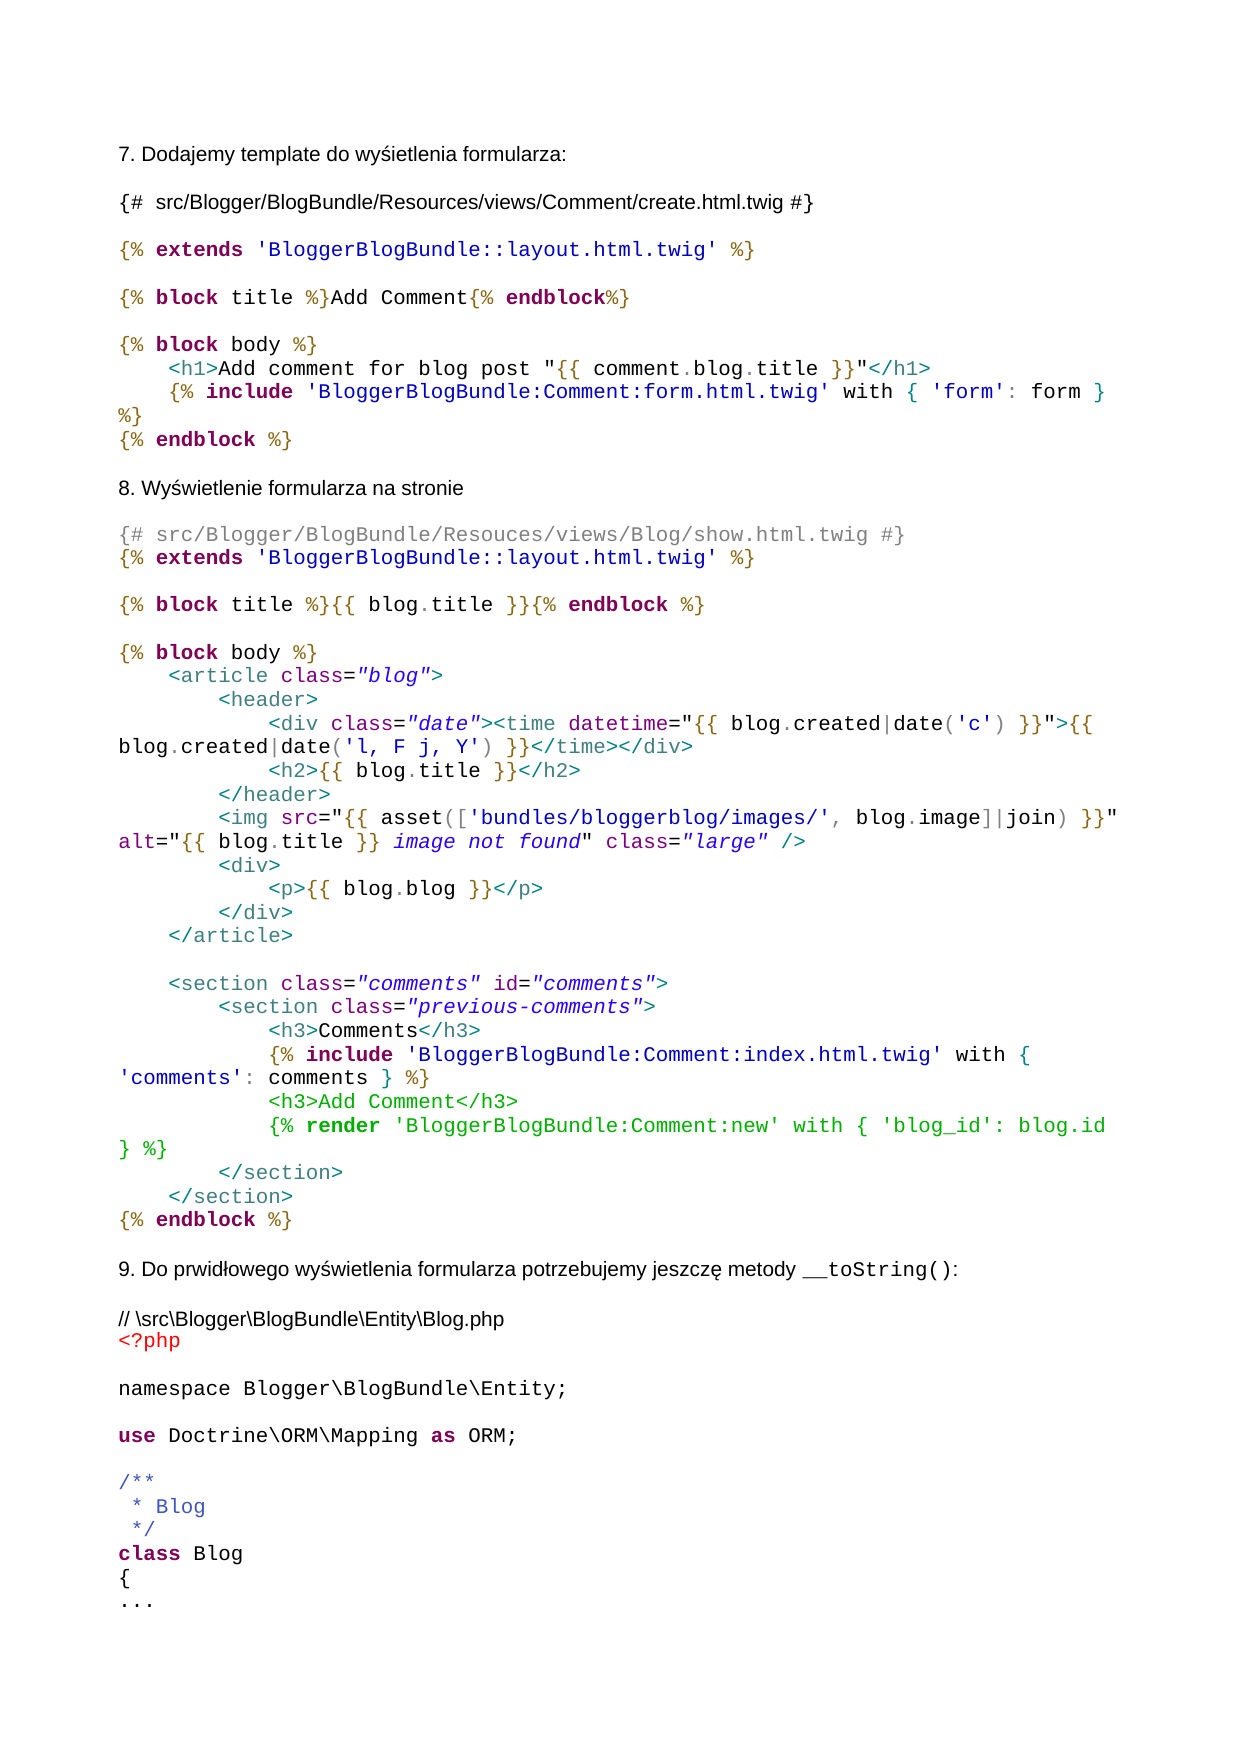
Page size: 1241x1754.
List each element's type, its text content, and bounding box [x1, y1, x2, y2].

text <header> [118, 689, 1122, 713]
text 7. Dodajemy template do wyśietlenia formularza: [118, 142, 1122, 166]
text {# src/Blogger/BlogBundle/Resources/views/Comment/create.html.twig #} [118, 190, 1122, 216]
text </section> [118, 1186, 1122, 1209]
text 8. Wyświetlenie formularza na stronie [118, 476, 1122, 500]
text {% extends 'BloggerBlogBundle::layout.html.twig' %} [118, 547, 1122, 571]
text {# src/Blogger/BlogBundle/Resouces/views/Blog/show.html.twig #} [118, 523, 1122, 547]
text <section class="previous-comments"> [118, 996, 1122, 1020]
text * Blog [118, 1496, 1122, 1519]
text </div> [118, 902, 1122, 926]
text ... [118, 1590, 1122, 1614]
text <div class="date"><time datetime="{{ blog.created|date('c') }}">{{ blog.created|date('l, F j, Y') }}</time></div> [118, 713, 1122, 760]
text <h3>Add Comment</h3> [118, 1091, 1122, 1115]
text <h1>Add comment for blog post "{{ comment.blog.title }}"</h1> [118, 358, 1122, 381]
text {% block title %}Add Comment{% endblock%} [118, 287, 1122, 310]
text {% endblock %} [118, 429, 1122, 452]
text <img src="{{ asset(['bundles/bloggerblog/images/', blog.image]|join) }}" alt="{{ blog.title }} image not found" class="large" /> [118, 807, 1122, 854]
text {% extends 'BloggerBlogBundle::layout.html.twig' %} [118, 239, 1122, 263]
text <h3>Comments</h3> [118, 1020, 1122, 1044]
text /** [118, 1472, 1122, 1496]
text {% endblock %} [118, 1209, 1122, 1233]
text */ [118, 1519, 1122, 1543]
text {% block title %}{{ blog.title }}{% endblock %} [118, 594, 1122, 618]
text <div> [118, 854, 1122, 878]
text {% include 'BloggerBlogBundle:Comment:form.html.twig' with { 'form': form } %} [118, 381, 1122, 429]
text </article> [118, 926, 1122, 949]
text <p>{{ blog.blog }}</p> [118, 878, 1122, 902]
text {% block body %} [118, 642, 1122, 665]
text <section class="comments" id="comments"> [118, 973, 1122, 996]
text <article class="blog"> [118, 665, 1122, 689]
text { [118, 1567, 1122, 1590]
text namespace Blogger\BlogBundle\Entity; [118, 1378, 1122, 1401]
text // \src\Blogger\BlogBundle\Entity\Blog.php [118, 1306, 1122, 1330]
text <h2>{{ blog.title }}</h2> [118, 760, 1122, 784]
text {% include 'BloggerBlogBundle:Comment:index.html.twig' with { 'comments': comments } %} [118, 1044, 1122, 1091]
text {% block body %} [118, 334, 1122, 358]
text </section> [118, 1162, 1122, 1186]
text 9. Do prwidłowego wyświetlenia formularza potrzebujemy jeszczę metody __toString(): [118, 1257, 1122, 1283]
text class Blog [118, 1543, 1122, 1567]
text </header> [118, 784, 1122, 807]
text {% render 'BloggerBlogBundle:Comment:new' with { 'blog_id': blog.id } %} [118, 1115, 1122, 1162]
text use Doctrine\ORM\Mapping as ORM; [118, 1425, 1122, 1448]
text <?php [118, 1330, 1122, 1354]
